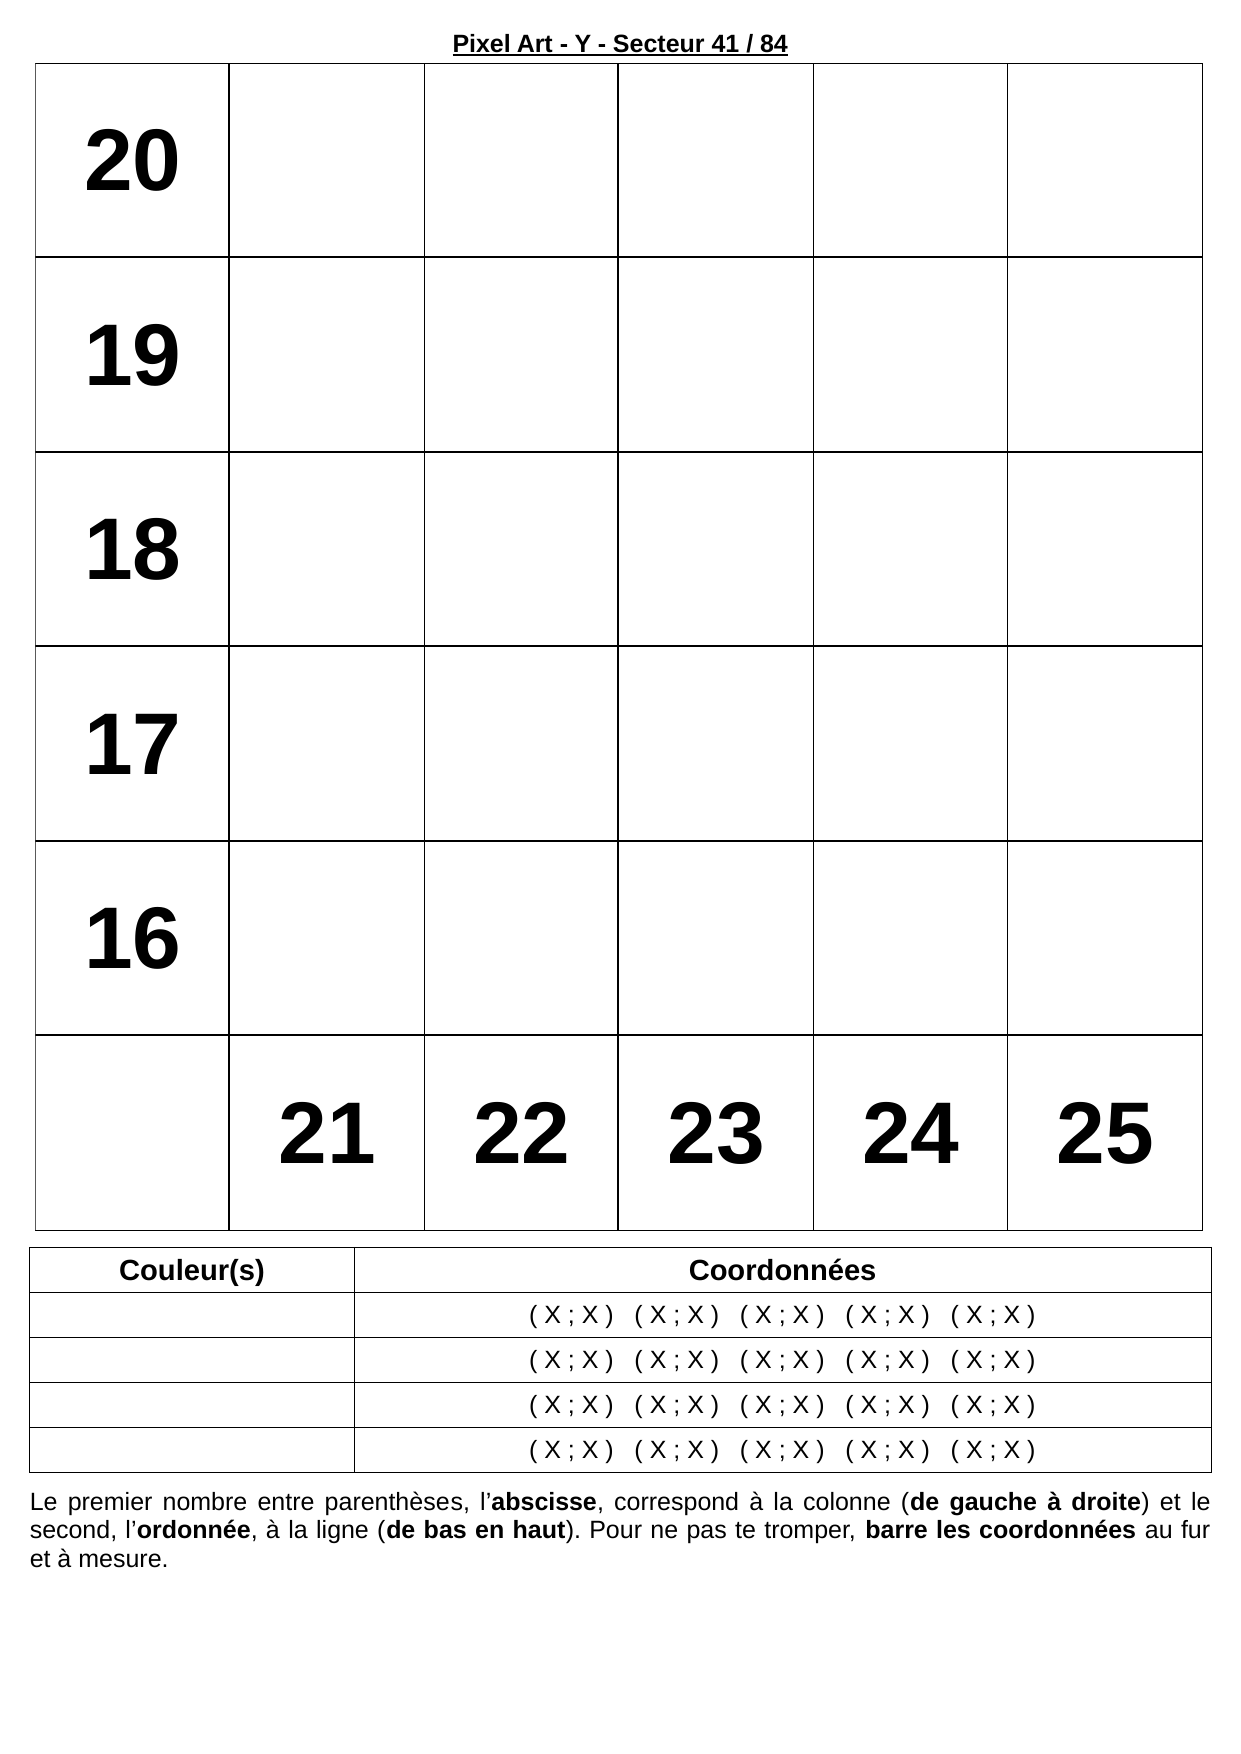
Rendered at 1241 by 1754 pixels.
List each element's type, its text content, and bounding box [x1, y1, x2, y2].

table_cell ( X ; X ) ( X ; X ) ( X ; X ) ( X ; X ) ( X ; X ) [355, 1428, 1211, 1472]
table_cell [30, 1383, 354, 1427]
table_header Couleur(s) [30, 1248, 354, 1292]
table_cell ( X ; X ) ( X ; X ) ( X ; X ) ( X ; X ) ( X ; X ) [355, 1293, 1211, 1337]
table_cell [30, 1293, 354, 1337]
table_cell [30, 1428, 354, 1472]
text Pixel Art - Y - Secteur 41 / 84 [29, 29, 1211, 58]
table_cell ( X ; X ) ( X ; X ) ( X ; X ) ( X ; X ) ( X ; X ) [355, 1383, 1211, 1427]
text Le premier nombre entre parenthèses, l’abscisse, correspond à la colonne (de gauche à droite) et le second, l’ordonnée, à la ligne (de bas en haut). Pour ne pas te tromper, barre les coordonnées au fur et à mesure. [29, 1487, 1211, 1573]
table_cell [30, 1338, 354, 1382]
table_header Coordonnées [355, 1248, 1211, 1292]
table_cell ( X ; X ) ( X ; X ) ( X ; X ) ( X ; X ) ( X ; X ) [355, 1338, 1211, 1382]
